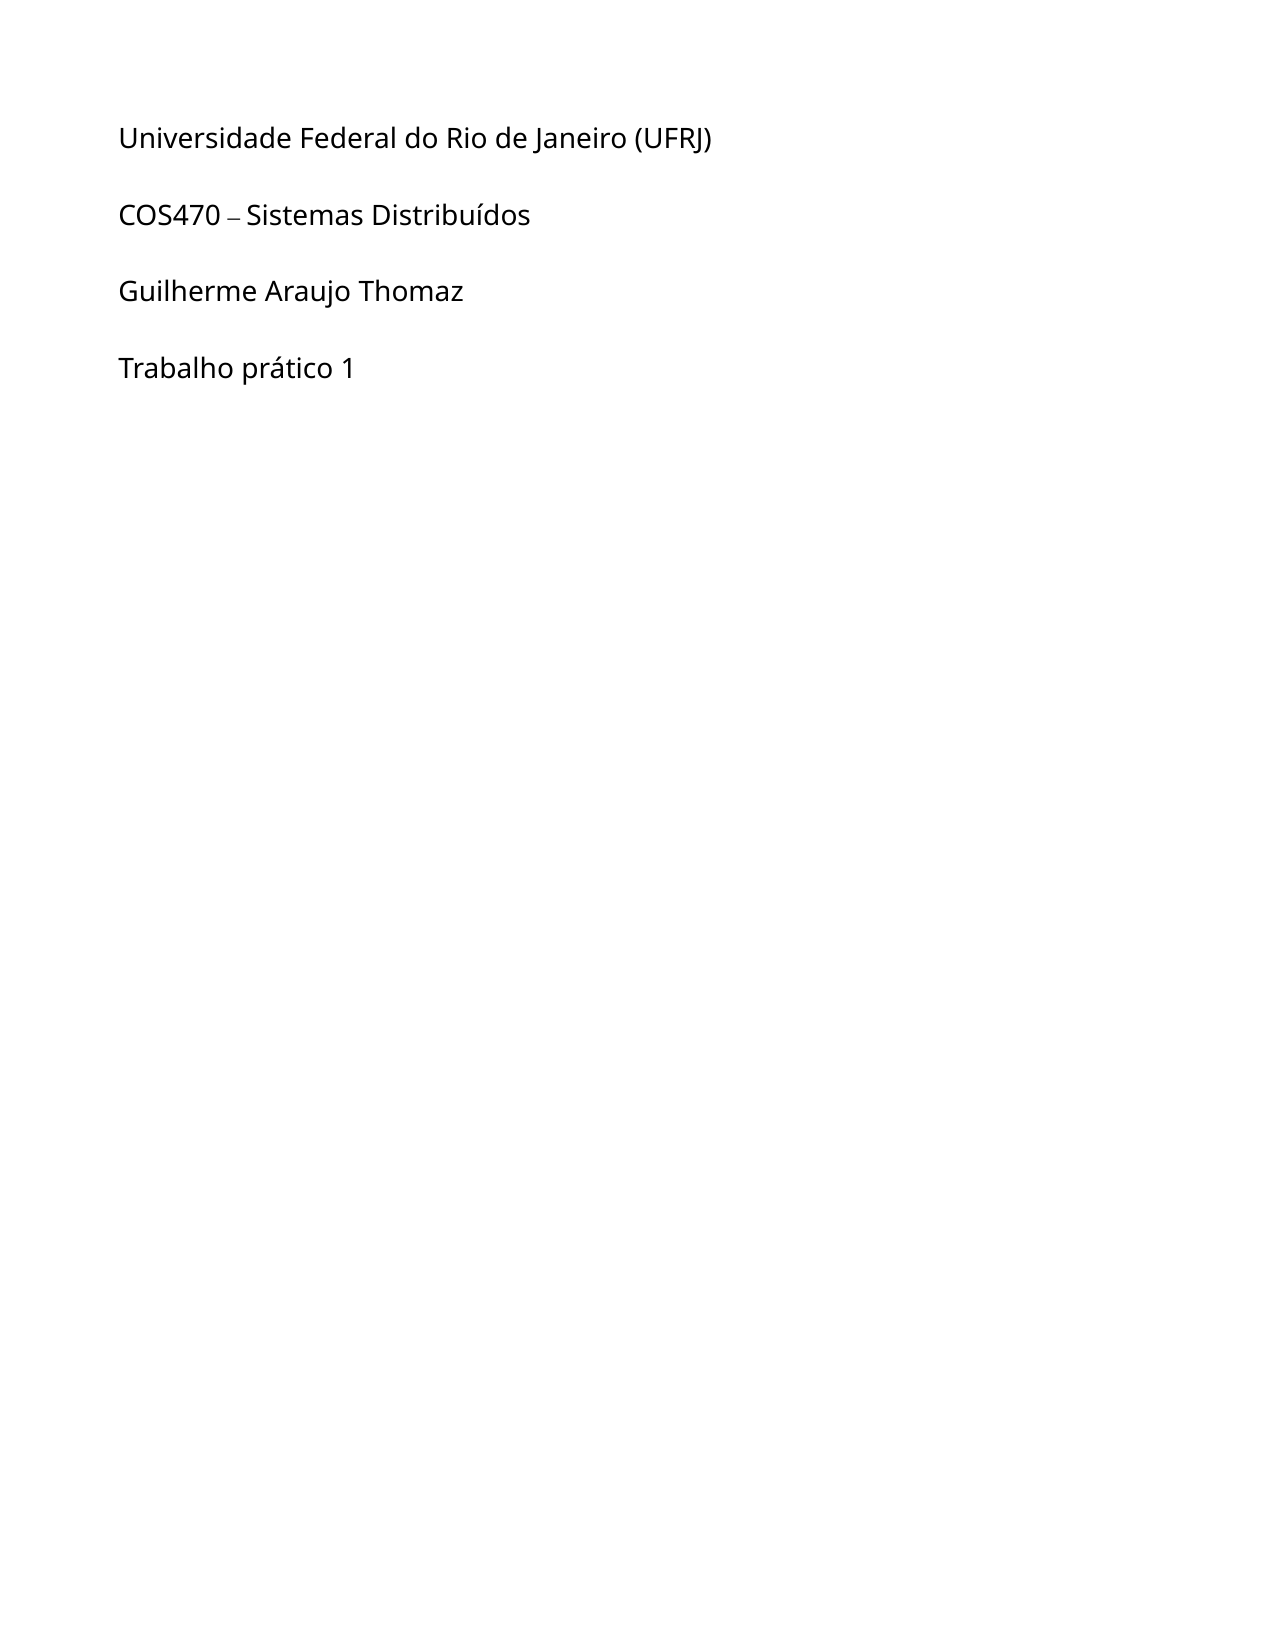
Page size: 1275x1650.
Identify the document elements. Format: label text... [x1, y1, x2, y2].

text Universidade Federal do Rio de Janeiro (UFRJ) COS470 – Sistemas Distribuídos Guilherme Araujo Thomaz Trabalho prático 1 [118, 118, 1157, 386]
